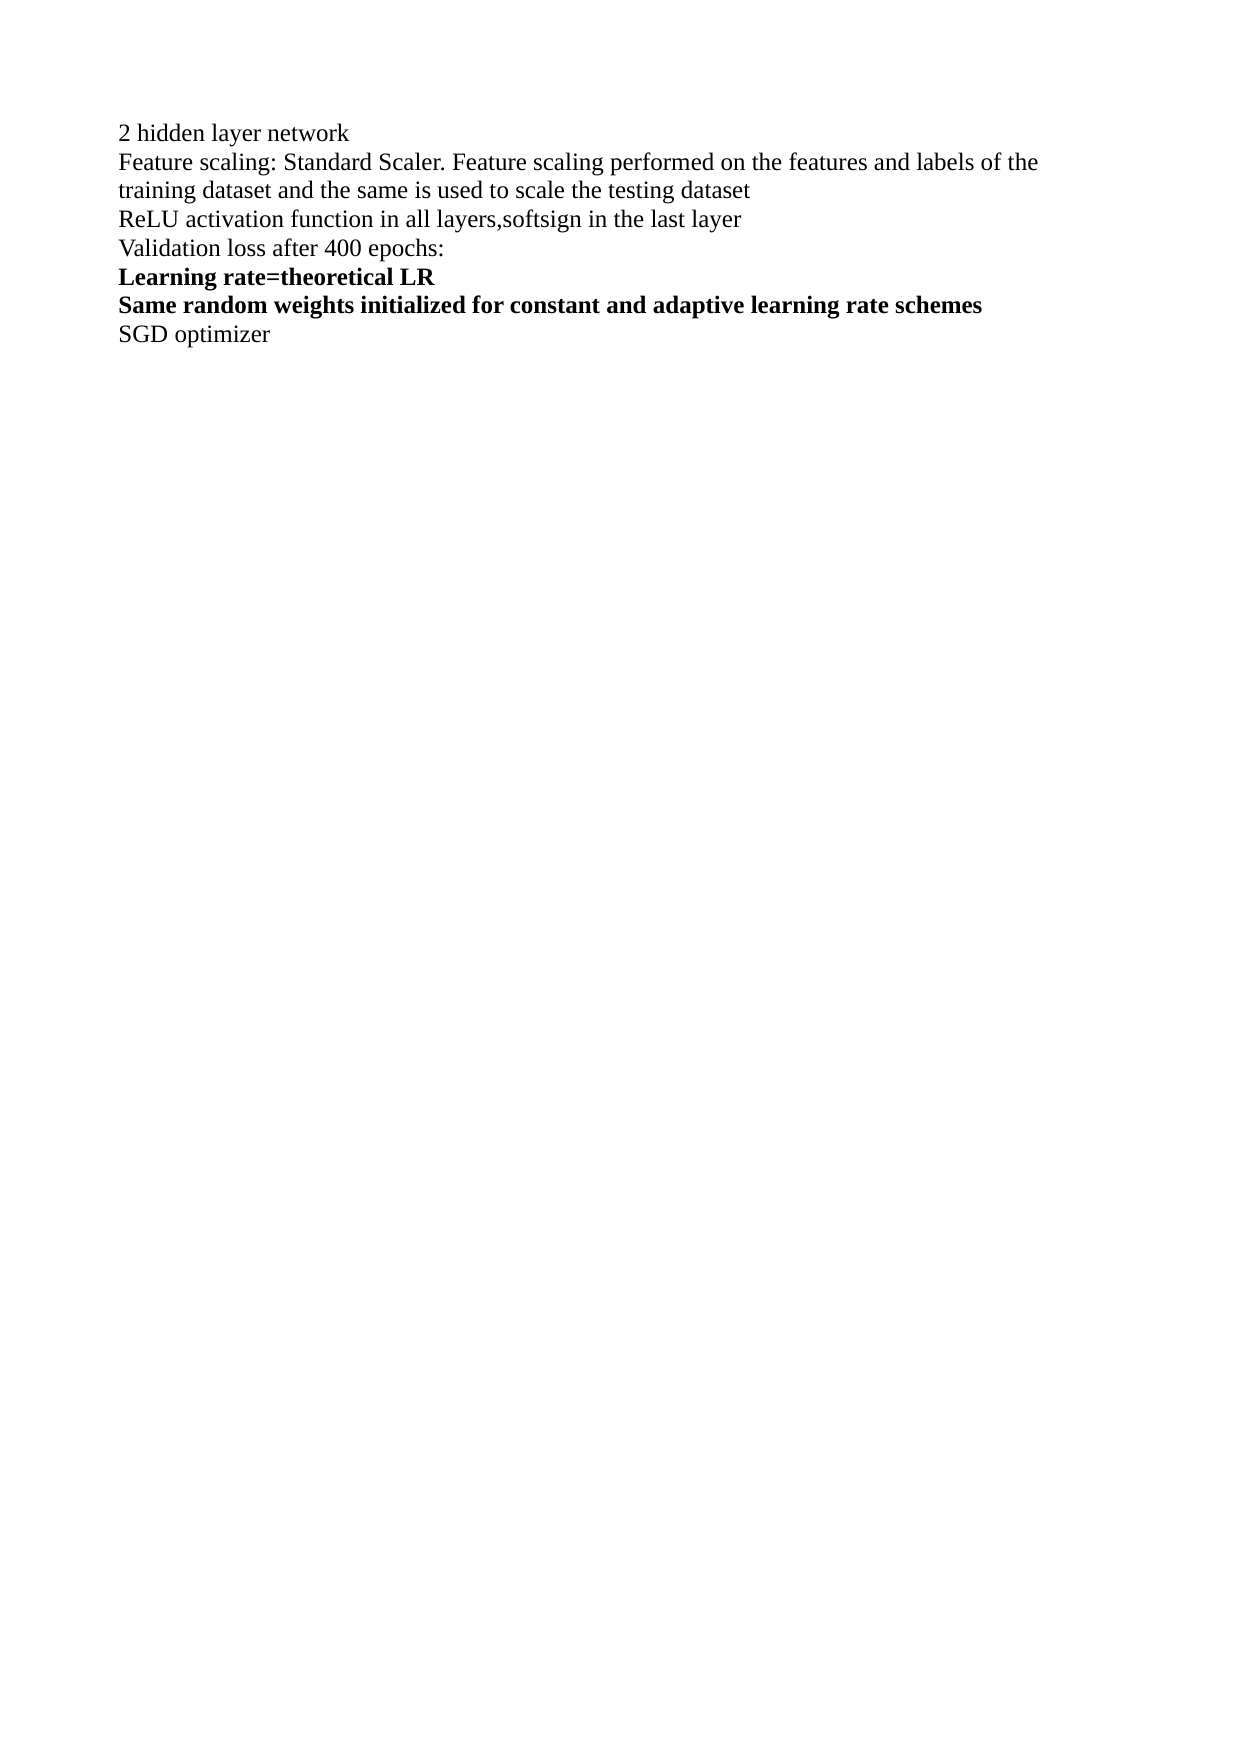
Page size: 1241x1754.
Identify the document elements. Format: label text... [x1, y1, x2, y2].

text SGD optimizer [118, 319, 1122, 348]
text 2 hidden layer network [118, 118, 1122, 147]
text Learning rate=theoretical LR [118, 262, 1122, 291]
text Validation loss after 400 epochs: [118, 233, 1122, 262]
text ReLU activation function in all layers,softsign in the last layer [118, 204, 1122, 233]
text Feature scaling: Standard Scaler. Feature scaling performed on the features and labels of the training dataset and the same is used to scale the testing dataset [118, 147, 1122, 204]
text Same random weights initialized for constant and adaptive learning rate schemes [118, 291, 1122, 319]
